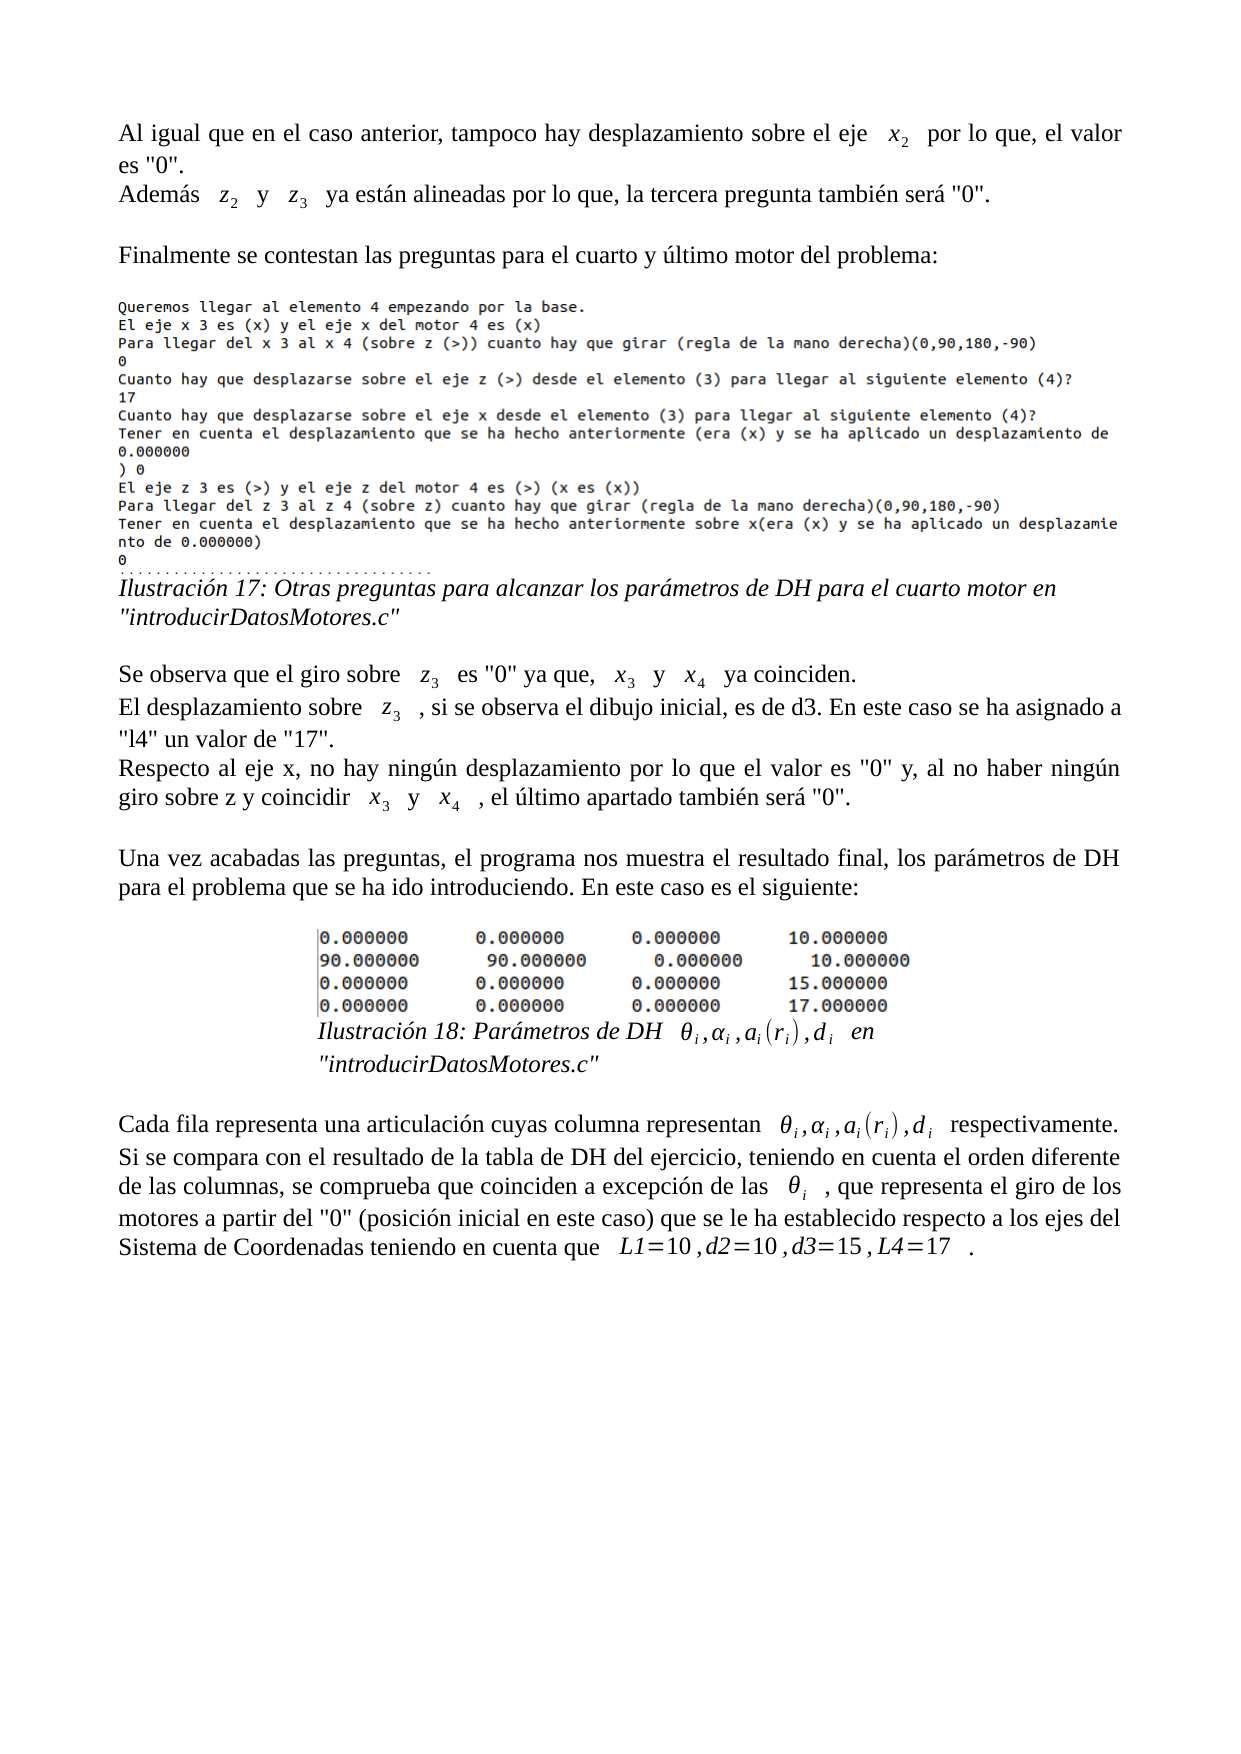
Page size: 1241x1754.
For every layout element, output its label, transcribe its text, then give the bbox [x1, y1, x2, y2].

text Si se compara con el resultado de la tabla de DH del ejercicio, teniendo en cuenta el orden diferente de las columnas, se comprueba que coinciden a excepción de las, que representa el giro de los motores a partir del "0" (posición inicial en este caso) que se le ha establecido respecto a los ejes del Sistema de Coordenadas teniendo en cuenta que. [118, 1142, 1122, 1261]
text Ademásyya están alineadas por lo que, la tercera pregunta también será "0". [118, 179, 1122, 212]
text El desplazamiento sobre, si se observa el dibujo inicial, es de d3. En este caso se ha asignado a "l4" un valor de "17". [118, 692, 1122, 753]
text Cada fila representa una articulación cuyas columna representanrespectivamente. [118, 1109, 1122, 1142]
text Una vez acabadas las preguntas, el programa nos muestra el resultado final, los parámetros de DH para el problema que se ha ido introduciendo. En este caso es el siguiente: [118, 843, 1122, 901]
text Respecto al eje x, no hay ningún desplazamiento por lo que el valor es "0" y, al no haber ningún giro sobre z y coincidiry, el último apartado también será "0". [118, 753, 1122, 814]
text Ilustración 17: Otras preguntas para alcanzar los parámetros de DH para el cuarto motor en "introducirDatosMotores.c" [118, 574, 1122, 631]
text Se observa que el giro sobrees "0" ya que,yya coinciden. [118, 659, 1122, 692]
text Finalmente se contestan las preguntas para el cuarto y último motor del problema: [118, 241, 1122, 269]
picture [118, 298, 1122, 574]
text Ilustración 18: Parámetros de DHen "introducirDatosMotores.c" [317, 1017, 923, 1077]
text Al igual que en el caso anterior, tampoco hay desplazamiento sobre el ejepor lo que, el valor es "0". [118, 118, 1122, 179]
picture [317, 929, 923, 1017]
